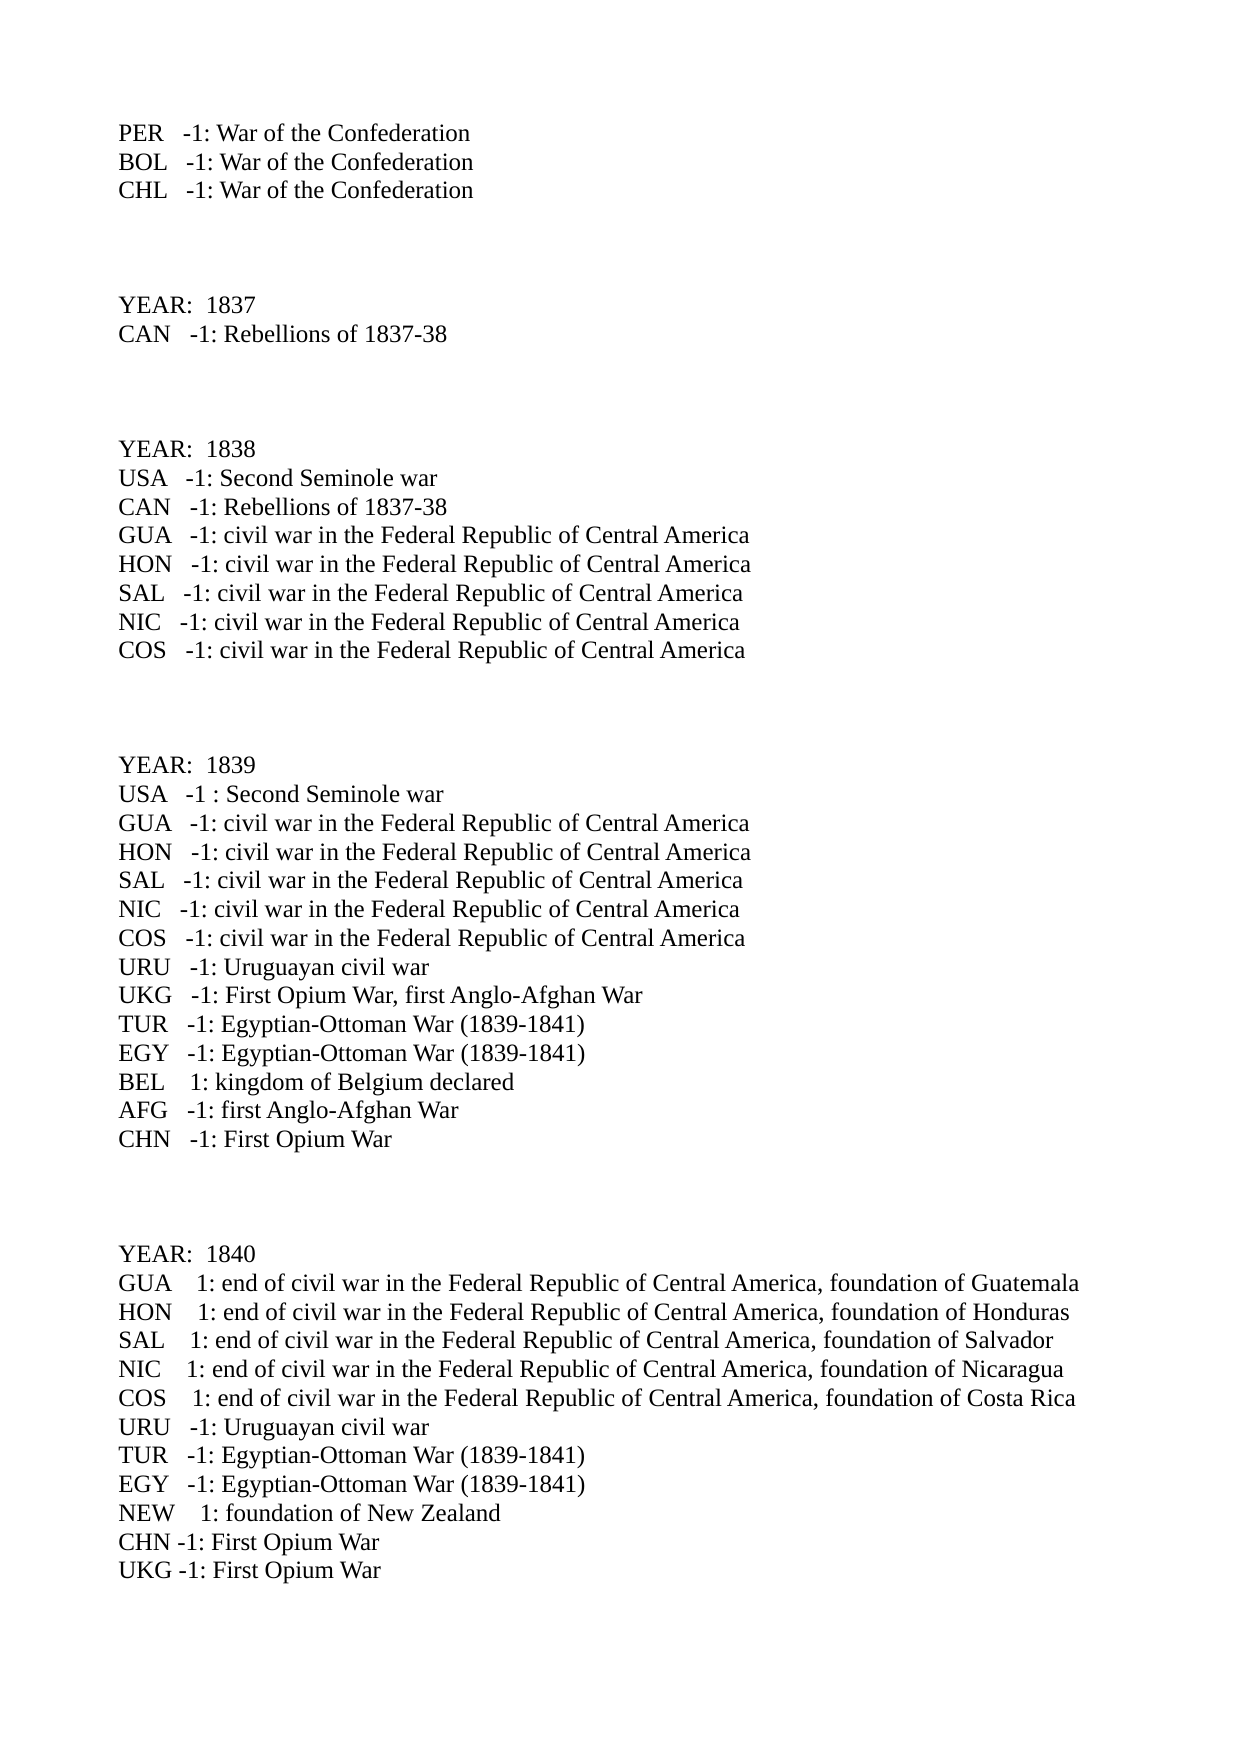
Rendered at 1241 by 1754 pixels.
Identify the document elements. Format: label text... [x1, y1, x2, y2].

text SAL 1: end of civil war in the Federal Republic of Central America, foundation of Salvador [118, 1326, 1122, 1354]
text UKG -1: First Opium War, first Anglo-Afghan War [118, 981, 1122, 1009]
text UKG -1: First Opium War [118, 1556, 1122, 1584]
text GUA -1: civil war in the Federal Republic of Central America [118, 808, 1122, 837]
text TUR -1: Egyptian-Ottoman War (1839-1841) [118, 1009, 1122, 1038]
text YEAR: 1840 [118, 1239, 1122, 1268]
text HON 1: end of civil war in the Federal Republic of Central America, foundation of Honduras [118, 1297, 1122, 1326]
text EGY -1: Egyptian-Ottoman War (1839-1841) [118, 1038, 1122, 1067]
text GUA 1: end of civil war in the Federal Republic of Central America, foundation of Guatemala [118, 1268, 1122, 1297]
text PER -1: War of the Confederation [118, 118, 1122, 147]
text URU -1: Uruguayan civil war [118, 1412, 1122, 1441]
text CHL -1: War of the Confederation [118, 176, 1122, 204]
text EGY -1: Egyptian-Ottoman War (1839-1841) [118, 1469, 1122, 1498]
text NIC -1: civil war in the Federal Republic of Central America [118, 607, 1122, 636]
text AFG -1: first Anglo-Afghan War [118, 1096, 1122, 1124]
text YEAR: 1837 [118, 291, 1122, 319]
text BEL 1: kingdom of Belgium declared [118, 1067, 1122, 1096]
text CAN -1: Rebellions of 1837-38 [118, 319, 1122, 348]
text YEAR: 1838 [118, 434, 1122, 463]
text BOL -1: War of the Confederation [118, 147, 1122, 176]
text NEW 1: foundation of New Zealand [118, 1498, 1122, 1527]
text GUA -1: civil war in the Federal Republic of Central America [118, 521, 1122, 549]
text CAN -1: Rebellions of 1837-38 [118, 492, 1122, 521]
text COS -1: civil war in the Federal Republic of Central America [118, 636, 1122, 664]
text SAL -1: civil war in the Federal Republic of Central America [118, 866, 1122, 894]
text NIC 1: end of civil war in the Federal Republic of Central America, foundation of Nicaragua [118, 1354, 1122, 1383]
text USA -1: Second Seminole war [118, 463, 1122, 492]
text CHN -1: First Opium War [118, 1527, 1122, 1556]
text YEAR: 1839 [118, 751, 1122, 779]
text TUR -1: Egyptian-Ottoman War (1839-1841) [118, 1441, 1122, 1469]
text COS 1: end of civil war in the Federal Republic of Central America, foundation of Costa Rica [118, 1383, 1122, 1412]
text HON -1: civil war in the Federal Republic of Central America [118, 837, 1122, 866]
text USA -1 : Second Seminole war [118, 779, 1122, 808]
text HON -1: civil war in the Federal Republic of Central America [118, 549, 1122, 578]
text URU -1: Uruguayan civil war [118, 952, 1122, 981]
text CHN -1: First Opium War [118, 1124, 1122, 1153]
text SAL -1: civil war in the Federal Republic of Central America [118, 578, 1122, 607]
text NIC -1: civil war in the Federal Republic of Central America [118, 894, 1122, 923]
text COS -1: civil war in the Federal Republic of Central America [118, 923, 1122, 952]
